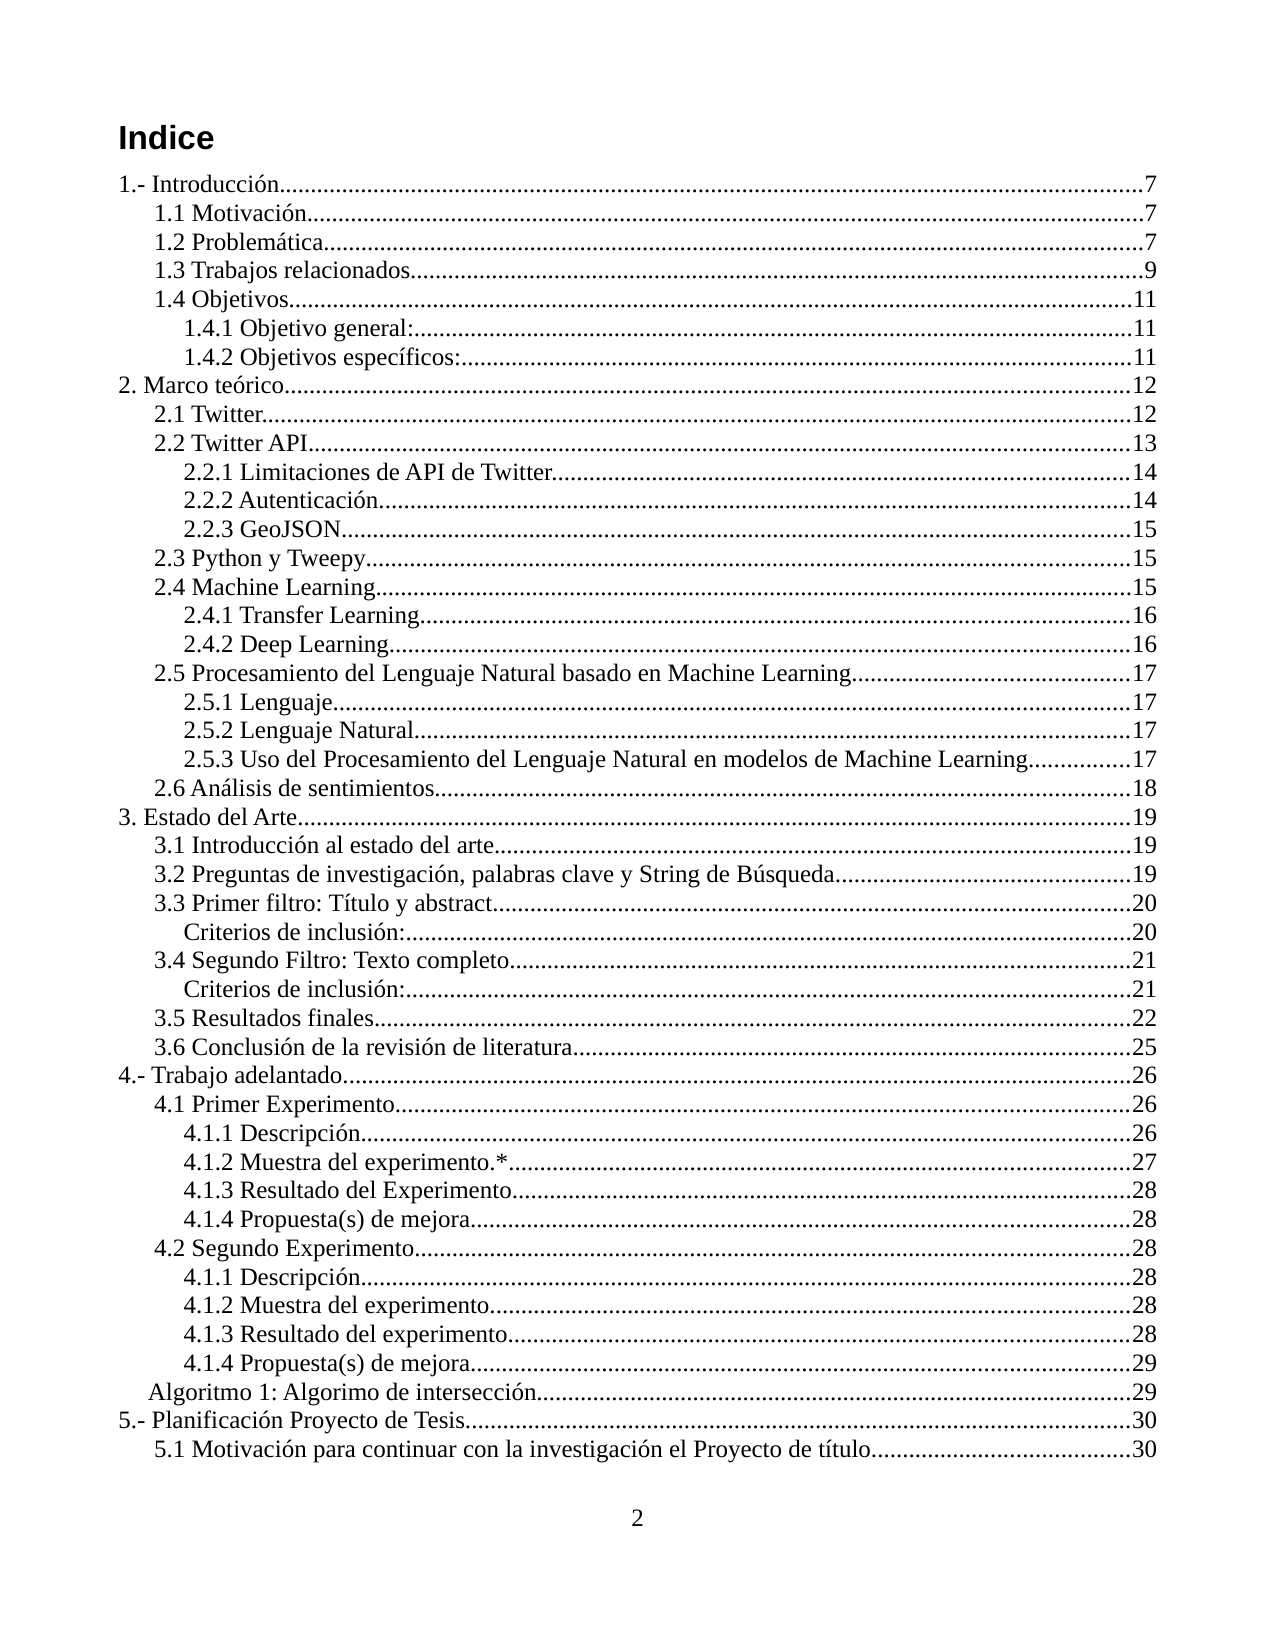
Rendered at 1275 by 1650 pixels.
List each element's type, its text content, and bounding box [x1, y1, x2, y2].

text 2.4.1 Transfer Learning. 16 [177, 600, 1157, 629]
text 1.4.2 Objetivos específicos: 11 [177, 342, 1157, 370]
text 3.5 Resultados finales. 22 [148, 1003, 1157, 1032]
text 3.6 Conclusión de la revisión de literatura. 25 [148, 1032, 1157, 1060]
text 2.5 Procesamiento del Lenguaje Natural basado en Machine Learning. 17 [148, 658, 1157, 687]
text 4.- Trabajo adelantado. 26 [118, 1060, 1157, 1089]
text 2.2.3 GeoJSON 15 [177, 514, 1157, 543]
text 4.1.3 Resultado del Experimento. 28 [177, 1175, 1157, 1204]
text 3.2 Preguntas de investigación, palabras clave y String de Búsqueda. 19 [148, 859, 1157, 888]
text 5.- Planificación Proyecto de Tesis. 30 [118, 1405, 1157, 1434]
text 3.4 Segundo Filtro: Texto completo. 21 [148, 945, 1157, 974]
text 2.4.2 Deep Learning. 16 [177, 629, 1157, 658]
text 3.1 Introducción al estado del arte. 19 [148, 830, 1157, 859]
text 2.3 Python y Tweepy 15 [148, 543, 1157, 572]
text 1.4.1 Objetivo general: 11 [177, 313, 1157, 342]
text Criterios de inclusión: 21 [177, 974, 1157, 1003]
text 2. Marco teórico. 12 [118, 370, 1157, 399]
text 1.1 Motivación. 7 [148, 198, 1157, 227]
text 1.2 Problemática. 7 [148, 227, 1157, 255]
text 2.1 Twitter. 12 [148, 399, 1157, 428]
text 2.6 Análisis de sentimientos. 18 [148, 773, 1157, 802]
text 2.5.3 Uso del Procesamiento del Lenguaje Natural en modelos de Machine Learning. 17 [177, 744, 1157, 773]
text 2.2 Twitter API. 13 [148, 428, 1157, 457]
text 4.1.1 Descripción. 26 [177, 1118, 1157, 1147]
text 4.1.3 Resultado del experimento. 28 [177, 1319, 1157, 1348]
text 4.1.1 Descripción. 28 [177, 1262, 1157, 1290]
text 4.1.2 Muestra del experimento. 28 [177, 1290, 1157, 1319]
text 5.1 Motivación para continuar con la investigación el Proyecto de título. 30 [148, 1434, 1157, 1463]
text 4.1 Primer Experimento. 26 [148, 1089, 1157, 1118]
text 2.5.2 Lenguaje Natural. 17 [177, 715, 1157, 744]
text 2.4 Machine Learning. 15 [148, 572, 1157, 600]
text 4.1.4 Propuesta(s) de mejora. 29 [177, 1348, 1157, 1377]
text 2.2.1 Limitaciones de API de Twitter. 14 [177, 457, 1157, 485]
text 1.3 Trabajos relacionados 9 [148, 255, 1157, 284]
subtitle Indice [118, 118, 1157, 157]
text 1.- Introducción. 7 [118, 169, 1157, 198]
text 4.2 Segundo Experimento. 28 [148, 1233, 1157, 1262]
text 2.5.1 Lenguaje. 17 [177, 687, 1157, 715]
text Criterios de inclusión: 20 [177, 917, 1157, 945]
text 1.4 Objetivos. 11 [148, 284, 1157, 313]
text 2.2.2 Autenticación. 14 [177, 485, 1157, 514]
text 3.3 Primer filtro: Título y abstract. 20 [148, 888, 1157, 917]
text 4.1.2 Muestra del experimento.* 27 [177, 1147, 1157, 1175]
text Algoritmo 1: Algorimo de intersección 29 [148, 1377, 1157, 1405]
text 3. Estado del Arte. 19 [118, 802, 1157, 830]
text 4.1.4 Propuesta(s) de mejora. 28 [177, 1204, 1157, 1233]
